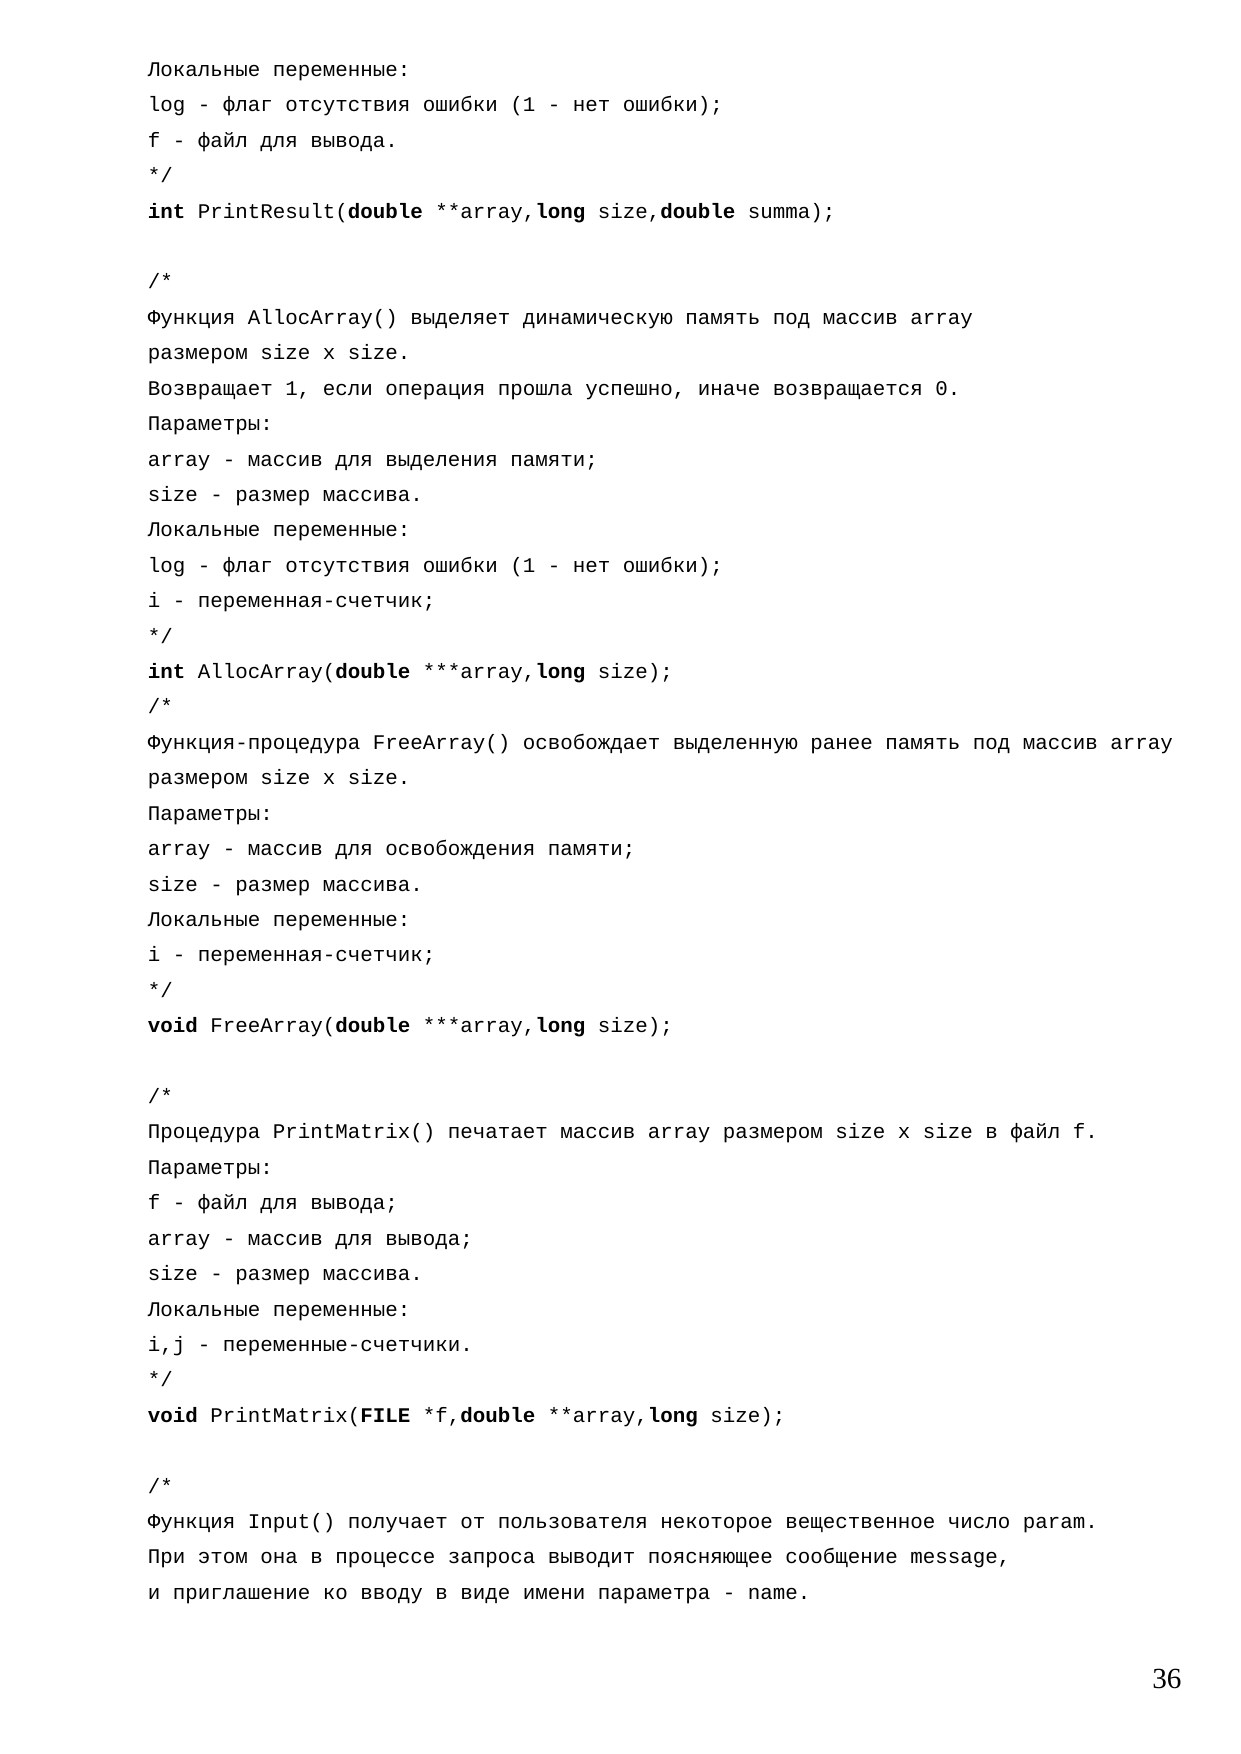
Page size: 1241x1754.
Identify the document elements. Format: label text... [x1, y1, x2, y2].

text /* [148, 697, 1181, 720]
text void PrintMatrix(FILE *f,double **array,long size); [148, 1405, 1181, 1428]
text Функция Input() получает от пользователя некоторое вещественное число param. [148, 1511, 1181, 1535]
text /* [148, 272, 1181, 295]
text void FreeArray(double ***array,long size); [148, 1015, 1181, 1039]
text i,j - переменные-счетчики. [148, 1334, 1181, 1358]
text int AllocArray(double ***array,long size); [148, 661, 1181, 685]
text size - размер массива. [148, 874, 1181, 897]
text Локальные переменные: [148, 909, 1181, 933]
text Функция AllocArray() выделяет динамическую память под массив array [148, 307, 1181, 331]
text /* [148, 1476, 1181, 1499]
text */ [148, 626, 1181, 649]
text i - переменная-счетчик; [148, 944, 1181, 968]
text Параметры: [148, 413, 1181, 437]
text array - массив для освобождения памяти; [148, 838, 1181, 862]
text Параметры: [148, 1157, 1181, 1181]
text Локальные переменные: [148, 1299, 1181, 1322]
text size - размер массива. [148, 1263, 1181, 1287]
text Функция-процедура FreeArray() освобождает выделенную ранее память под массив array [148, 732, 1181, 756]
text */ [148, 980, 1181, 1003]
text size - размер массива. [148, 484, 1181, 508]
text размером size x size. [148, 767, 1181, 791]
text Процедура PrintMatrix() печатает массив array размером size x size в файл f. [148, 1122, 1181, 1145]
text log - флаг отсутствия ошибки (1 - нет ошибки); [148, 555, 1181, 578]
text f - файл для вывода. [148, 130, 1181, 153]
text array - массив для вывода; [148, 1228, 1181, 1251]
text Локальные переменные: [148, 59, 1181, 83]
text f - файл для вывода; [148, 1192, 1181, 1216]
text i - переменная-счетчик; [148, 590, 1181, 614]
text и приглашение ко вводу в виде имени параметра - name. [148, 1582, 1181, 1606]
text Параметры: [148, 803, 1181, 826]
text */ [148, 165, 1181, 189]
text При этом она в процессе запроса выводит поясняющее сообщение message, [148, 1547, 1181, 1570]
text int PrintResult(double **array,long size,double summa); [148, 201, 1181, 224]
text */ [148, 1369, 1181, 1393]
text Возвращает 1, если операция прошла успешно, иначе возвращается 0. [148, 378, 1181, 401]
text array - массив для выделения памяти; [148, 449, 1181, 472]
text /* [148, 1086, 1181, 1110]
text Локальные переменные: [148, 519, 1181, 543]
text log - флаг отсутствия ошибки (1 - нет ошибки); [148, 94, 1181, 118]
text размером size x size. [148, 342, 1181, 366]
